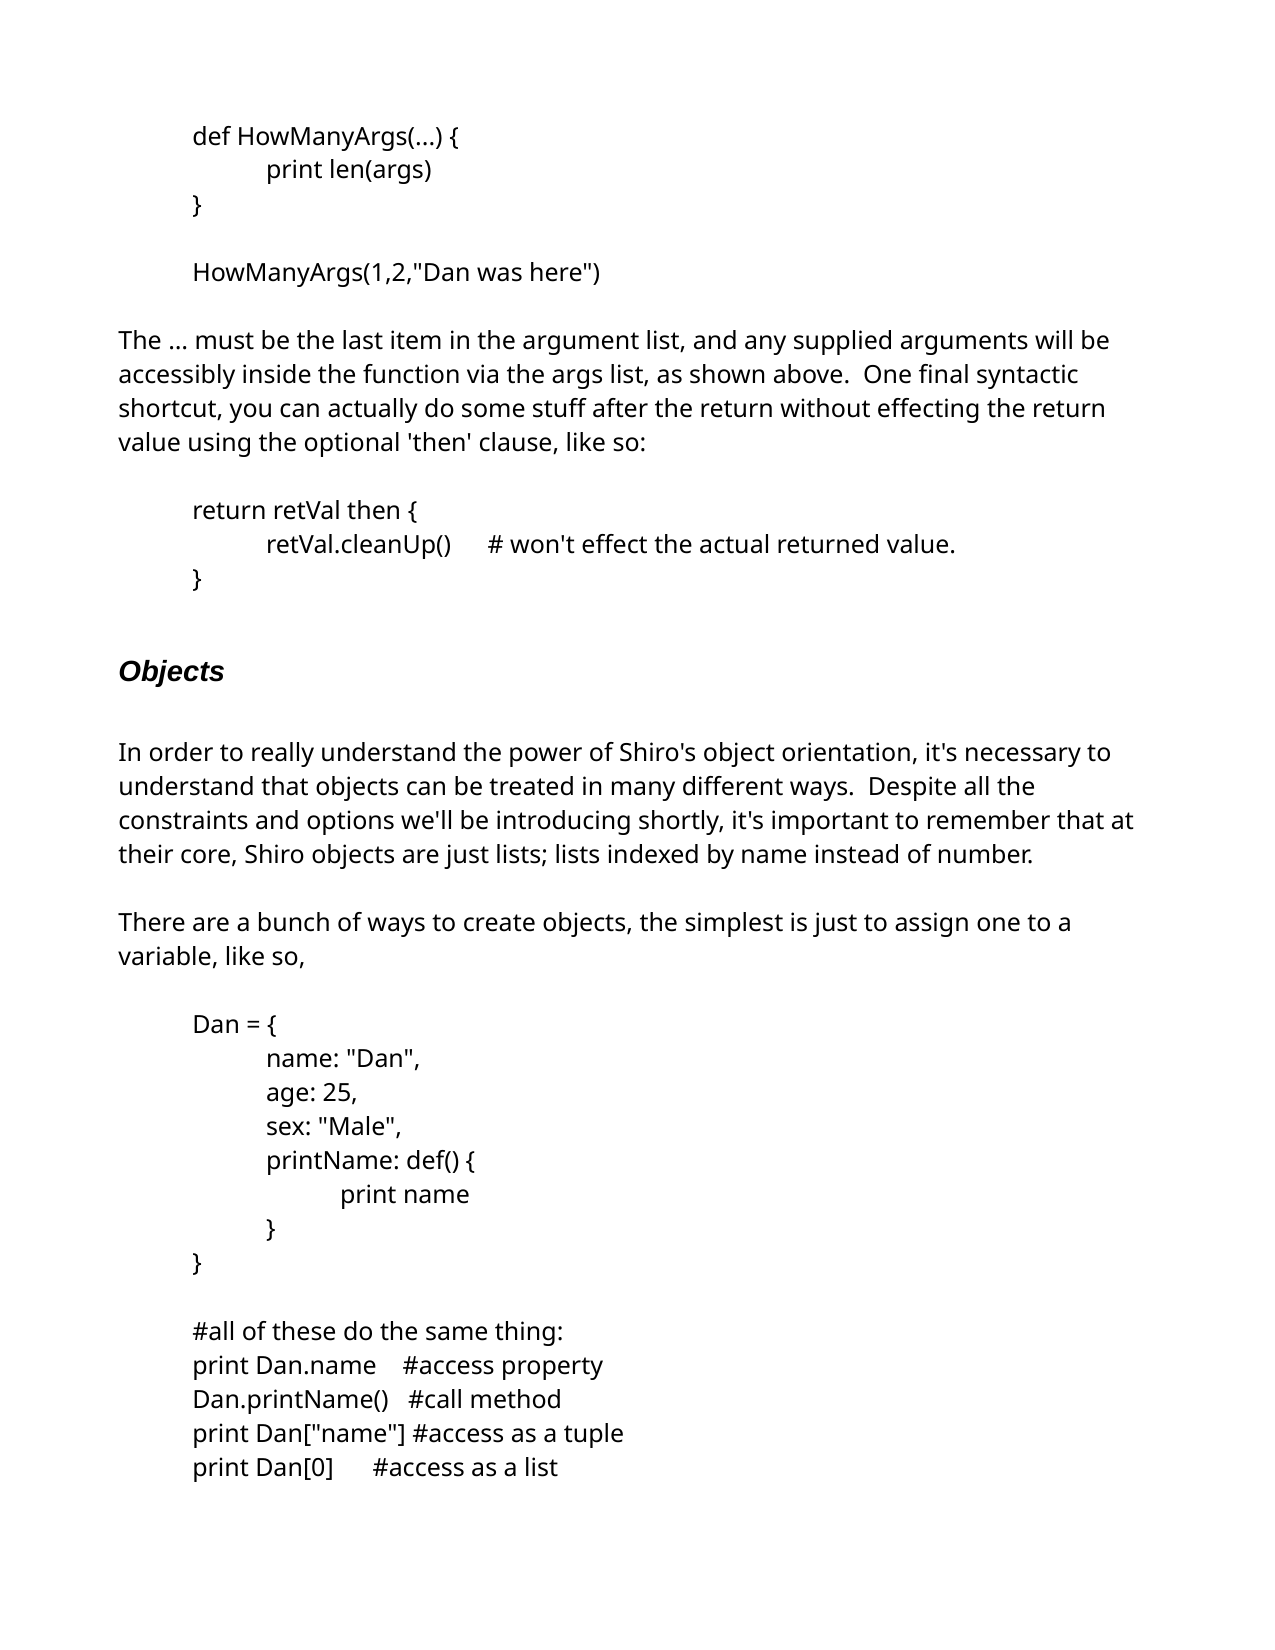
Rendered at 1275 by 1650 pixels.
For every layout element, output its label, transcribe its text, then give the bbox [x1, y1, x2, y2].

subtitle Objects [118, 654, 1157, 688]
text The … must be the last item in the argument list, and any supplied arguments will be accessibly inside the function via the args list, as shown above. One final syntactic shortcut, you can actually do some stuff after the return without effecting the return value using the optional 'then' clause, like so: [118, 322, 1157, 459]
text print Dan.name #access property [118, 1347, 1157, 1381]
text print name [118, 1177, 1157, 1211]
text HowManyArgs(1,2,"Dan was here") [118, 254, 1157, 288]
text age: 25, [118, 1075, 1157, 1109]
text def HowManyArgs(...) { [118, 118, 1157, 152]
text } [118, 561, 1157, 595]
text } [118, 1211, 1157, 1245]
text return retVal then { [118, 493, 1157, 527]
text Dan.printName() #call method [118, 1381, 1157, 1415]
text } [118, 1245, 1157, 1279]
text printName: def() { [118, 1143, 1157, 1177]
text In order to really understand the power of Shiro's object orientation, it's necessary to understand that objects can be treated in many different ways. Despite all the constraints and options we'll be introducing shortly, it's important to remember that at their core, Shiro objects are just lists; lists indexed by name instead of number. [118, 734, 1157, 870]
text sex: "Male", [118, 1109, 1157, 1143]
text print Dan[0] #access as a list [118, 1449, 1157, 1483]
text print Dan["name"] #access as a tuple [118, 1415, 1157, 1449]
text Dan = { [118, 1007, 1157, 1041]
text There are a bunch of ways to create objects, the simplest is just to assign one to a variable, like so, [118, 904, 1157, 973]
text } [118, 186, 1157, 220]
text print len(args) [118, 152, 1157, 186]
text name: "Dan", [118, 1041, 1157, 1075]
text #all of these do the same thing: [118, 1313, 1157, 1347]
text retVal.cleanUp() # won't effect the actual returned value. [118, 527, 1157, 561]
